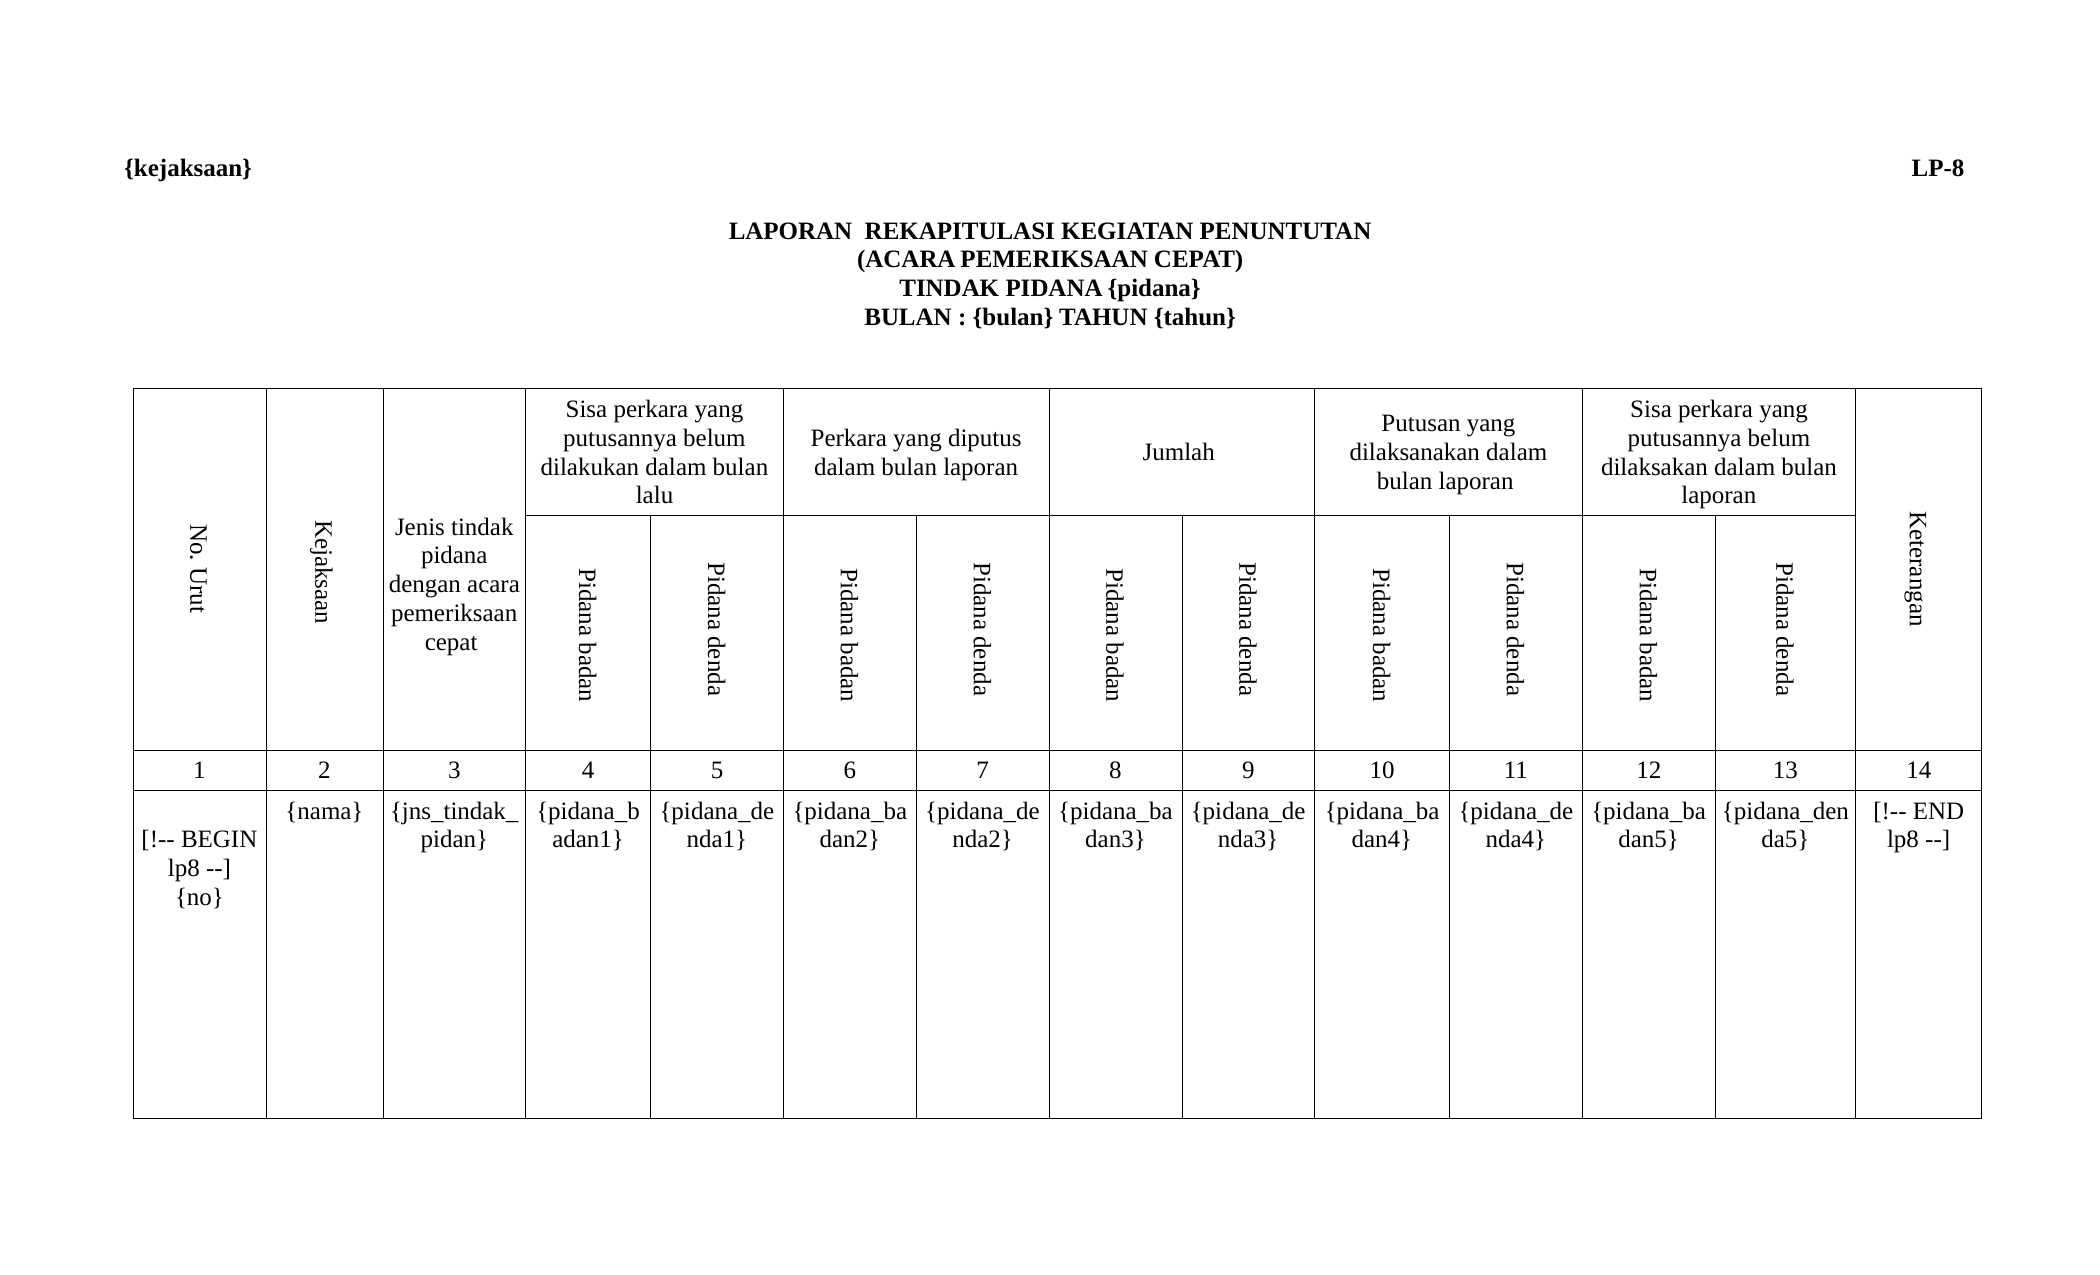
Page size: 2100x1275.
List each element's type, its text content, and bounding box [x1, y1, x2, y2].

table_cell {pidana_denda1} [651, 791, 783, 1118]
table_cell {pidana_badan4} [1315, 791, 1449, 1118]
table_header Sisa perkara yang putusannya belum dilaksakan dalam bulan laporan [1583, 389, 1855, 515]
table_cell 8 [1050, 751, 1182, 790]
table_cell Pidana badan [784, 516, 916, 750]
table_cell {pidana_denda2} [917, 791, 1049, 1118]
table_cell 6 [784, 751, 916, 790]
table_cell Pidana denda [1716, 516, 1855, 750]
table_header {kejaksaan} [118, 147, 1897, 216]
table_header Putusan yang dilaksanakan dalam bulan laporan [1315, 389, 1582, 515]
table_header No. Urut [134, 389, 266, 750]
table_cell Pidana denda [917, 516, 1049, 750]
table_header LP-8 [1897, 147, 1978, 216]
table_cell 7 [917, 751, 1049, 790]
table_cell {pidana_denda3} [1183, 791, 1314, 1118]
table_cell 10 [1315, 751, 1449, 790]
table_cell 1 [134, 751, 266, 790]
table_cell 14 [1856, 751, 1981, 790]
table_cell {jns_tindak_pidan} [384, 791, 525, 1118]
table_cell {pidana_badan2} [784, 791, 916, 1118]
table_header Jenis tindak pidana dengan acara pemeriksaan cepat [384, 389, 525, 750]
table_header Keterangan [1856, 389, 1981, 750]
table_cell {pidana_badan5} [1583, 791, 1715, 1118]
table_cell {pidana_denda5} [1716, 791, 1855, 1118]
table_header Perkara yang diputus dalam bulan laporan [784, 389, 1049, 515]
table_cell [!-- END lp8 --] [1856, 791, 1981, 1118]
text BULAN : {bulan} TAHUN {tahun} [118, 302, 1982, 331]
table_cell 11 [1450, 751, 1582, 790]
table_cell {nama} [267, 791, 383, 1118]
table_cell {pidana_denda4} [1450, 791, 1582, 1118]
table_cell Pidana denda [1450, 516, 1582, 750]
table_cell Pidana badan [1050, 516, 1182, 750]
table_cell 2 [267, 751, 383, 790]
table_cell 13 [1716, 751, 1855, 790]
table_cell Pidana denda [651, 516, 783, 750]
table_cell {pidana_badan1} [526, 791, 650, 1118]
text TINDAK PIDANA {pidana} [118, 273, 1982, 302]
table_cell 4 [526, 751, 650, 790]
table_cell [!-- BEGIN lp8 --] {no} [134, 791, 266, 1118]
text (ACARA PEMERIKSAAN CEPAT) [118, 244, 1982, 273]
table_header Jumlah [1050, 389, 1314, 515]
table_cell 12 [1583, 751, 1715, 790]
table_cell Pidana badan [1315, 516, 1449, 750]
text LAPORAN REKAPITULASI KEGIATAN PENUNTUTAN [118, 216, 1982, 244]
table_cell 9 [1183, 751, 1314, 790]
table_cell 3 [384, 751, 525, 790]
table_cell {pidana_badan3} [1050, 791, 1182, 1118]
table_cell Pidana badan [1583, 516, 1715, 750]
table_cell Pidana denda [1183, 516, 1314, 750]
table_cell Pidana badan [526, 516, 650, 750]
table_header Kejaksaan [267, 389, 383, 750]
table_cell 5 [651, 751, 783, 790]
table_header Sisa perkara yang putusannya belum dilakukan dalam bulan lalu [526, 389, 783, 515]
